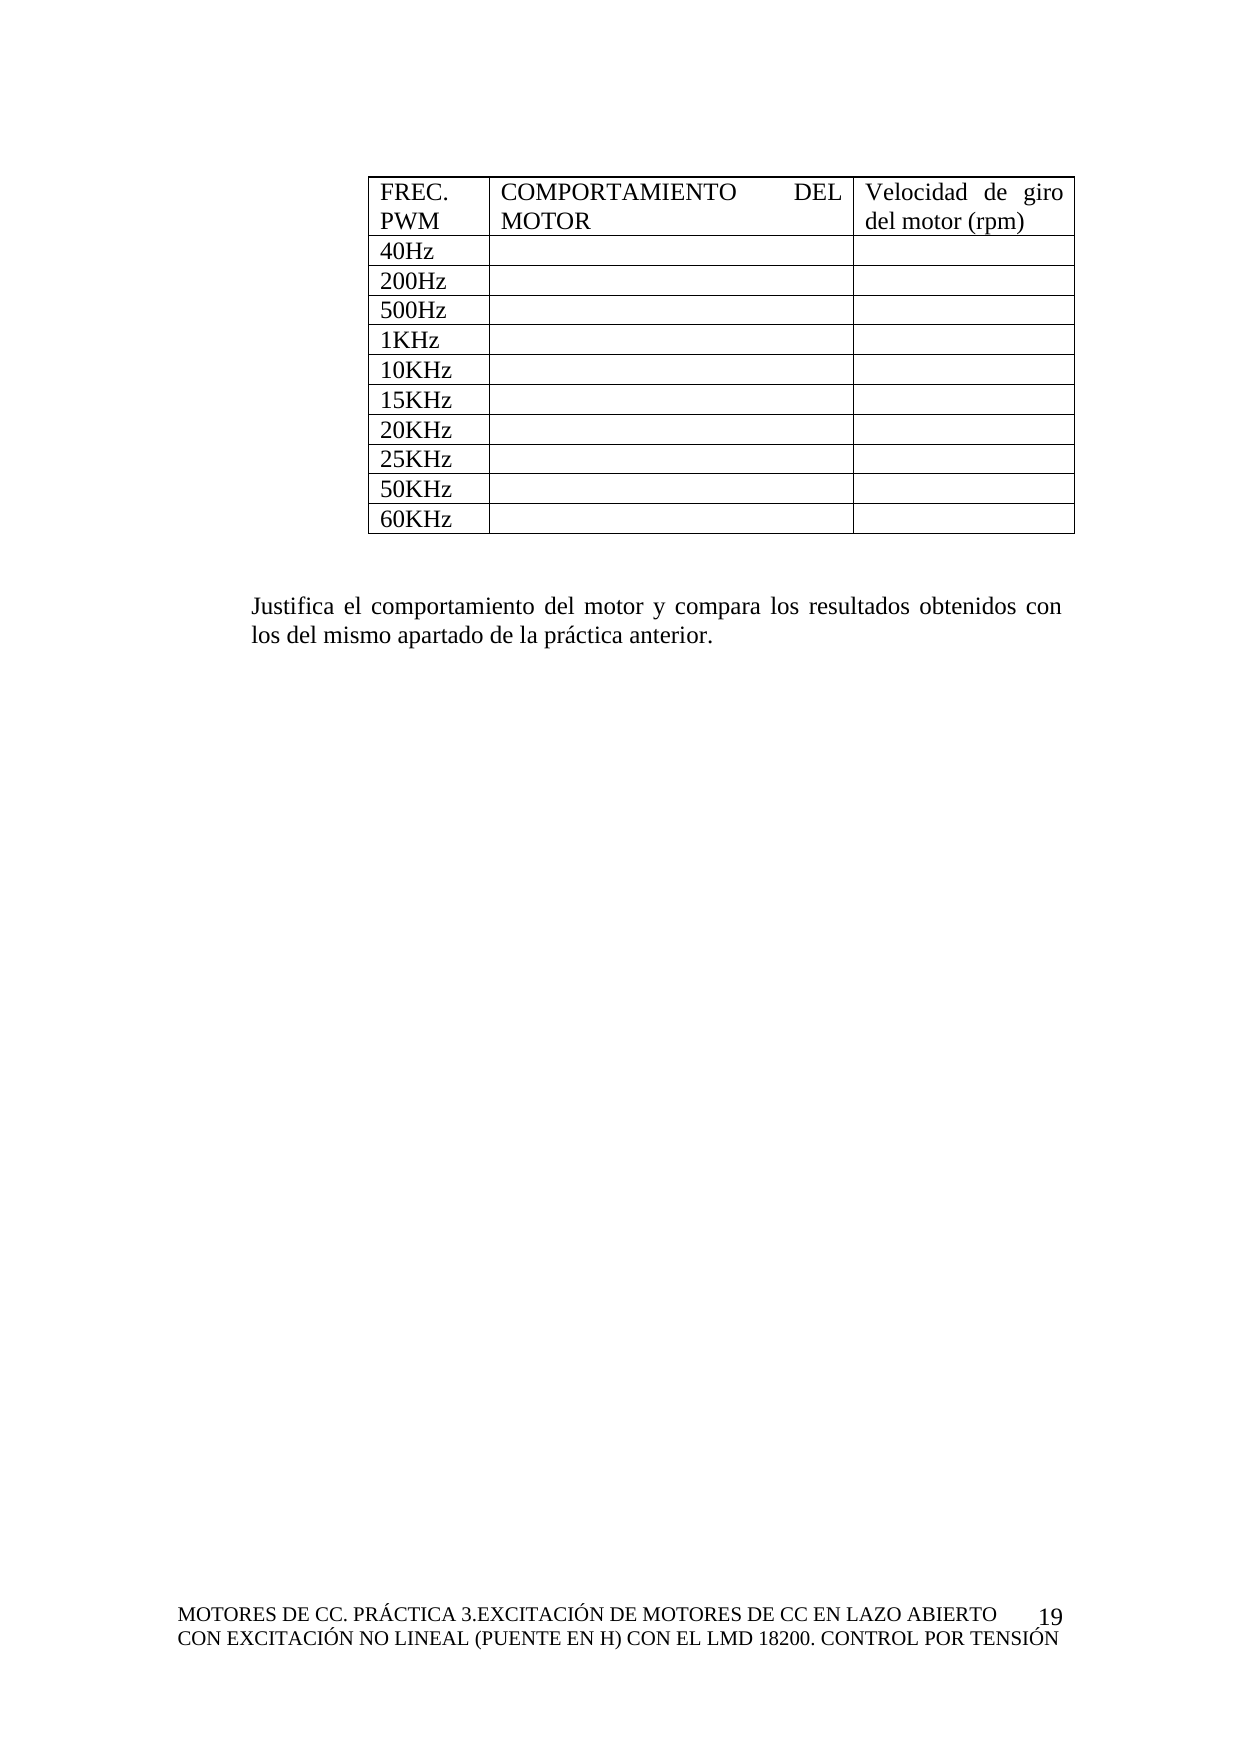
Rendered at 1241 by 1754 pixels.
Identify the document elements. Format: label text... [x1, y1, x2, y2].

table_cell 25KHz [369, 445, 489, 473]
table_cell [490, 325, 853, 354]
table_cell 60KHz [369, 504, 489, 533]
table_cell [854, 385, 1074, 414]
table_header COMPORTAMIENTO DEL MOTOR [490, 178, 853, 235]
table_cell [854, 266, 1074, 294]
table_header FREC. PWM [369, 178, 489, 235]
text Justifica el comportamiento del motor y compara los resultados obtenidos con los del mismo apartado de la práctica anterior. [251, 591, 1063, 649]
table_cell [490, 266, 853, 294]
table_cell [490, 385, 853, 414]
table_cell 40Hz [369, 236, 489, 265]
table_cell [490, 474, 853, 503]
table_cell [490, 355, 853, 384]
table_cell [490, 415, 853, 443]
table_cell 50KHz [369, 474, 489, 503]
table_cell [854, 445, 1074, 473]
table_cell [490, 445, 853, 473]
table_cell [490, 504, 853, 533]
table_cell [854, 325, 1074, 354]
table_cell [854, 474, 1074, 503]
table_cell [854, 296, 1074, 324]
table_cell 500Hz [369, 296, 489, 324]
table_cell [854, 504, 1074, 533]
table_cell 20KHz [369, 415, 489, 443]
table_cell 200Hz [369, 266, 489, 294]
table_cell [490, 296, 853, 324]
table_cell [854, 415, 1074, 443]
table_cell [854, 236, 1074, 265]
table_cell 15KHz [369, 385, 489, 414]
table_header Velocidad de giro del motor (rpm) [854, 178, 1074, 235]
table_cell [490, 236, 853, 265]
table_cell 1KHz [369, 325, 489, 354]
table_cell [854, 355, 1074, 384]
table_cell 10KHz [369, 355, 489, 384]
